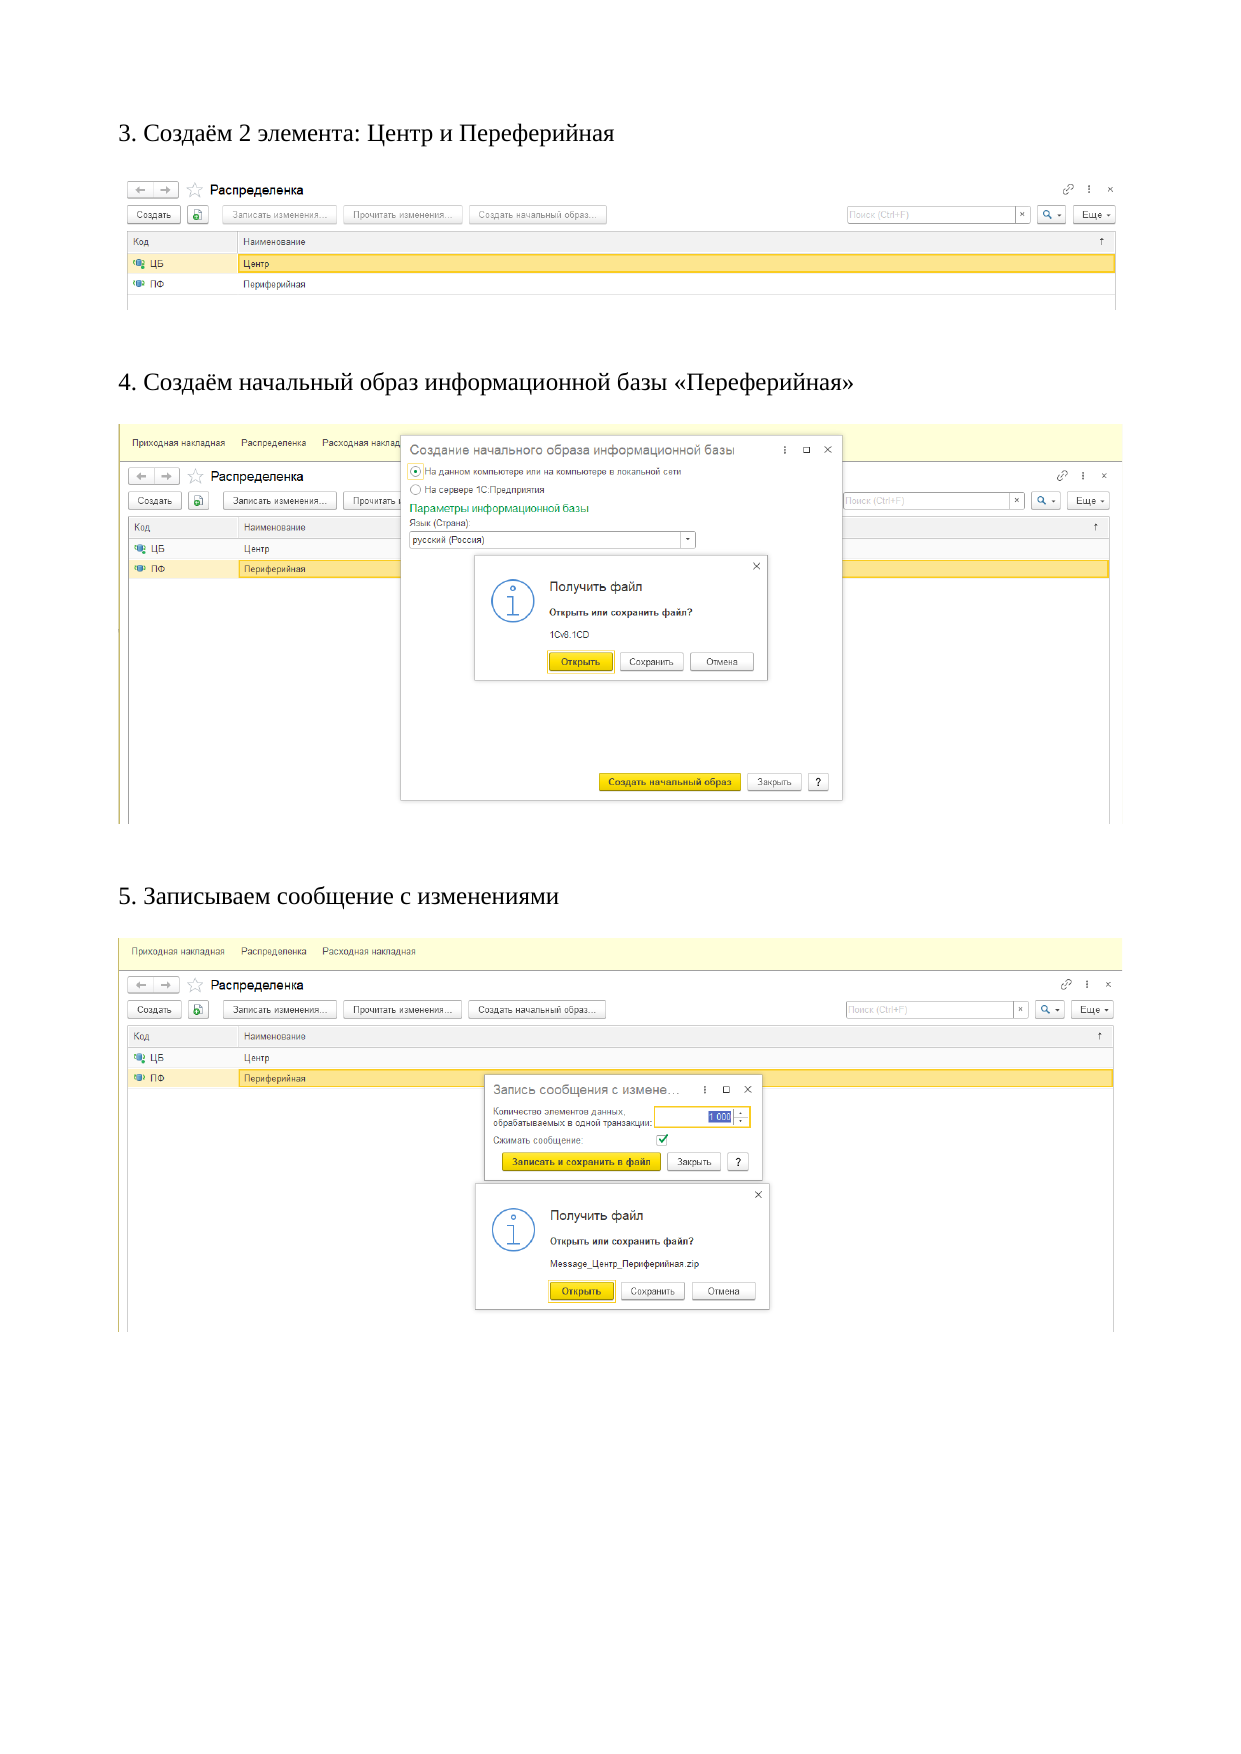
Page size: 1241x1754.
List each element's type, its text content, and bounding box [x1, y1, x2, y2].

picture [118, 175, 1123, 310]
text 5. Записываем сообщение с изменениями [118, 881, 1122, 910]
text 3. Создаём 2 элемента: Центр и Переферийная [118, 118, 1122, 147]
picture [118, 424, 1123, 824]
picture [118, 938, 1123, 1332]
text 4. Создаём начальный образ информационной базы «Переферийная» [118, 367, 1122, 395]
